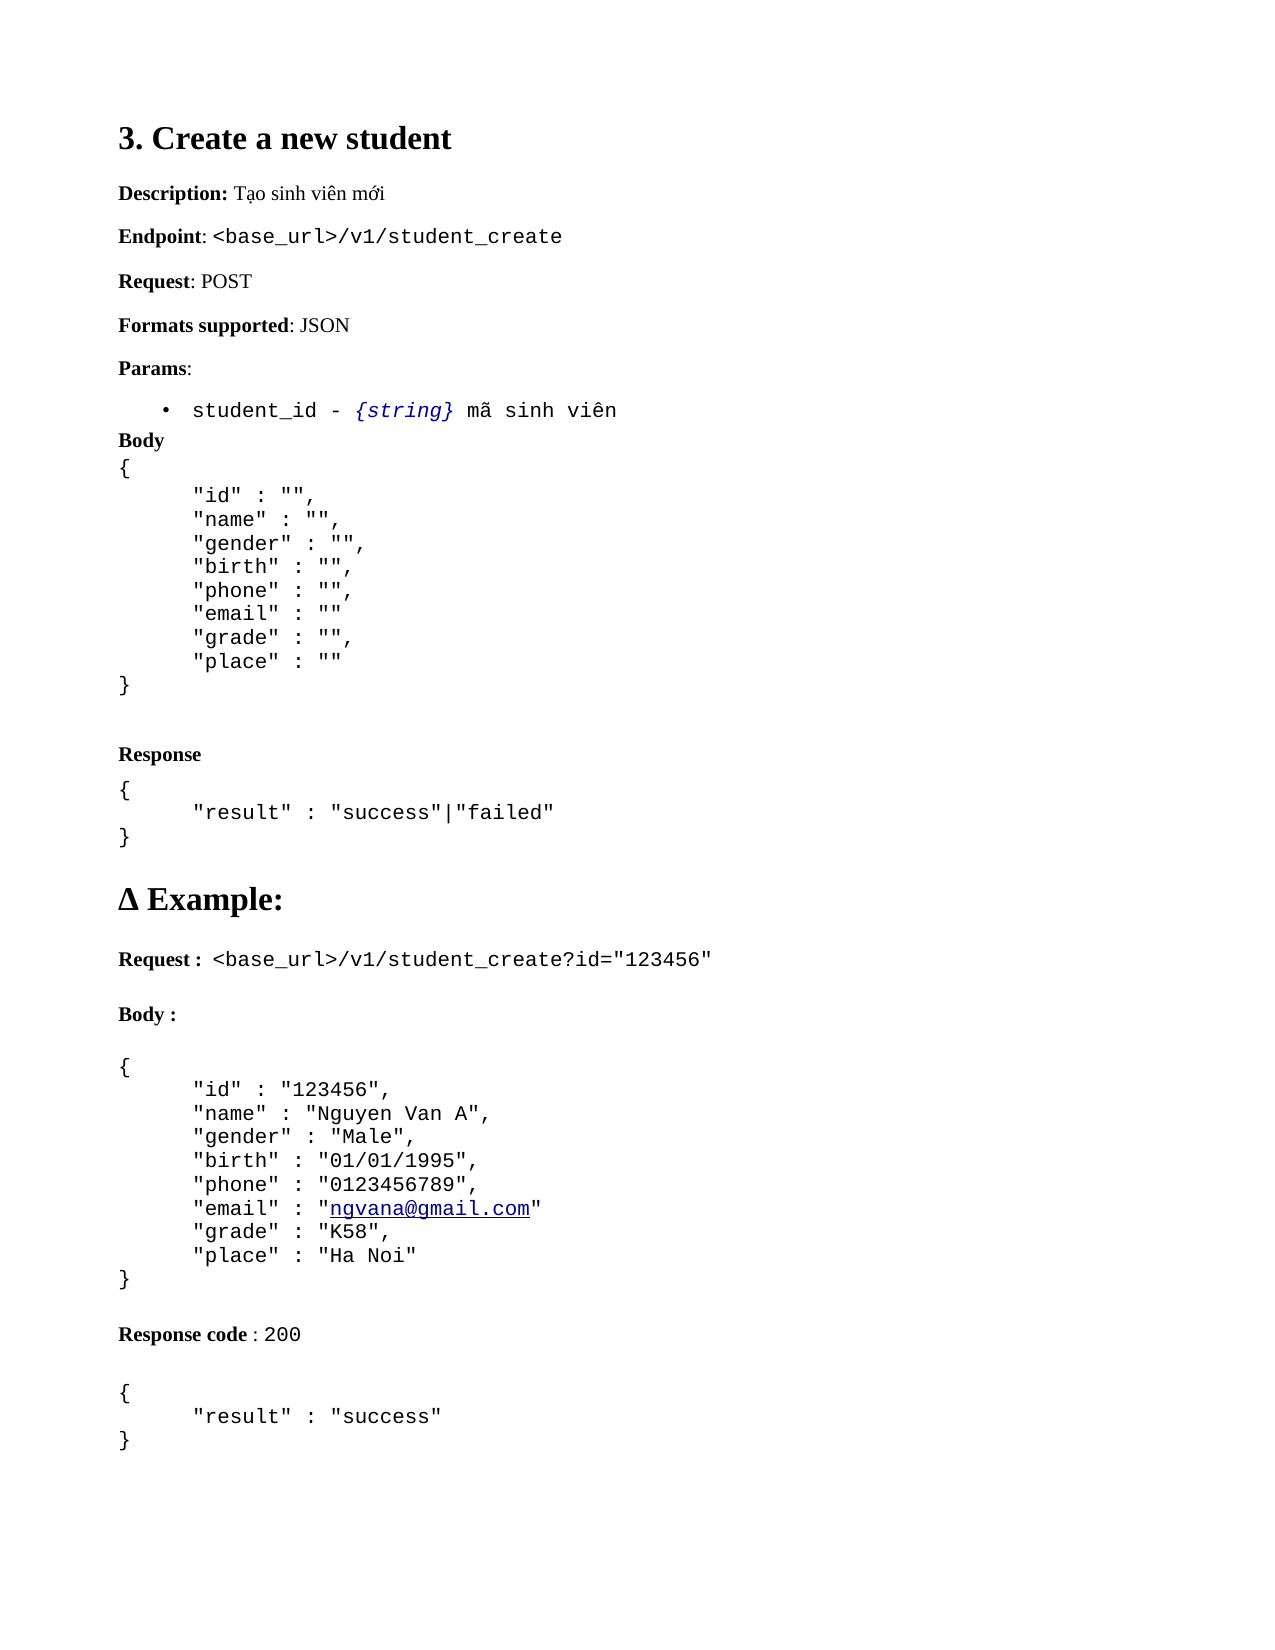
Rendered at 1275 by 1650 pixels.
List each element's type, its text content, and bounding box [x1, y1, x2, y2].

text { [118, 1056, 1157, 1079]
text "result" : "success" [118, 1406, 1157, 1429]
text Params: [118, 356, 1157, 380]
text "grade" : "K58", [118, 1221, 1157, 1245]
text Body [118, 428, 1157, 452]
text ∆ Example: [118, 879, 1157, 917]
text "birth" : "", [118, 556, 1157, 580]
text "result" : "success"|"failed" [118, 802, 1157, 826]
text } [118, 826, 1157, 849]
text "birth" : "01/01/1995", [118, 1150, 1157, 1174]
text { [118, 457, 1157, 481]
text } [118, 1429, 1157, 1453]
text } [118, 674, 1157, 698]
list student_id - {string} mã sinh viên [162, 400, 1157, 423]
text } [118, 1268, 1157, 1292]
text "email" : "ngvana@gmail.com" [118, 1197, 1157, 1221]
text "id" : "", [118, 485, 1157, 509]
text Response code : 200 [118, 1322, 1157, 1347]
text { [118, 779, 1157, 802]
text Description: Tạo sinh viên mới [118, 181, 1157, 204]
text Formats supported: JSON [118, 313, 1157, 337]
text Request : <base_url>/v1/student_create?id="123456" [118, 947, 1157, 973]
text Endpoint: <base_url>/v1/student_create [118, 224, 1157, 250]
text "phone" : "", [118, 580, 1157, 603]
text "id" : "123456", [118, 1079, 1157, 1103]
text "gender" : "", [118, 532, 1157, 556]
text "name" : "Nguyen Van A", [118, 1103, 1157, 1127]
text "name" : "", [118, 509, 1157, 532]
text "gender" : "Male", [118, 1127, 1157, 1150]
text "email" : "" [118, 603, 1157, 627]
text "place" : "" [118, 651, 1157, 674]
text Body : [118, 1002, 1157, 1026]
text "place" : "Ha Noi" [118, 1245, 1157, 1268]
subtitle Response [118, 742, 1157, 766]
text Request: POST [118, 269, 1157, 293]
text { [118, 1382, 1157, 1406]
text "phone" : "0123456789", [118, 1174, 1157, 1197]
text 3. Create a new student [118, 118, 1157, 156]
text "grade" : "", [118, 627, 1157, 651]
